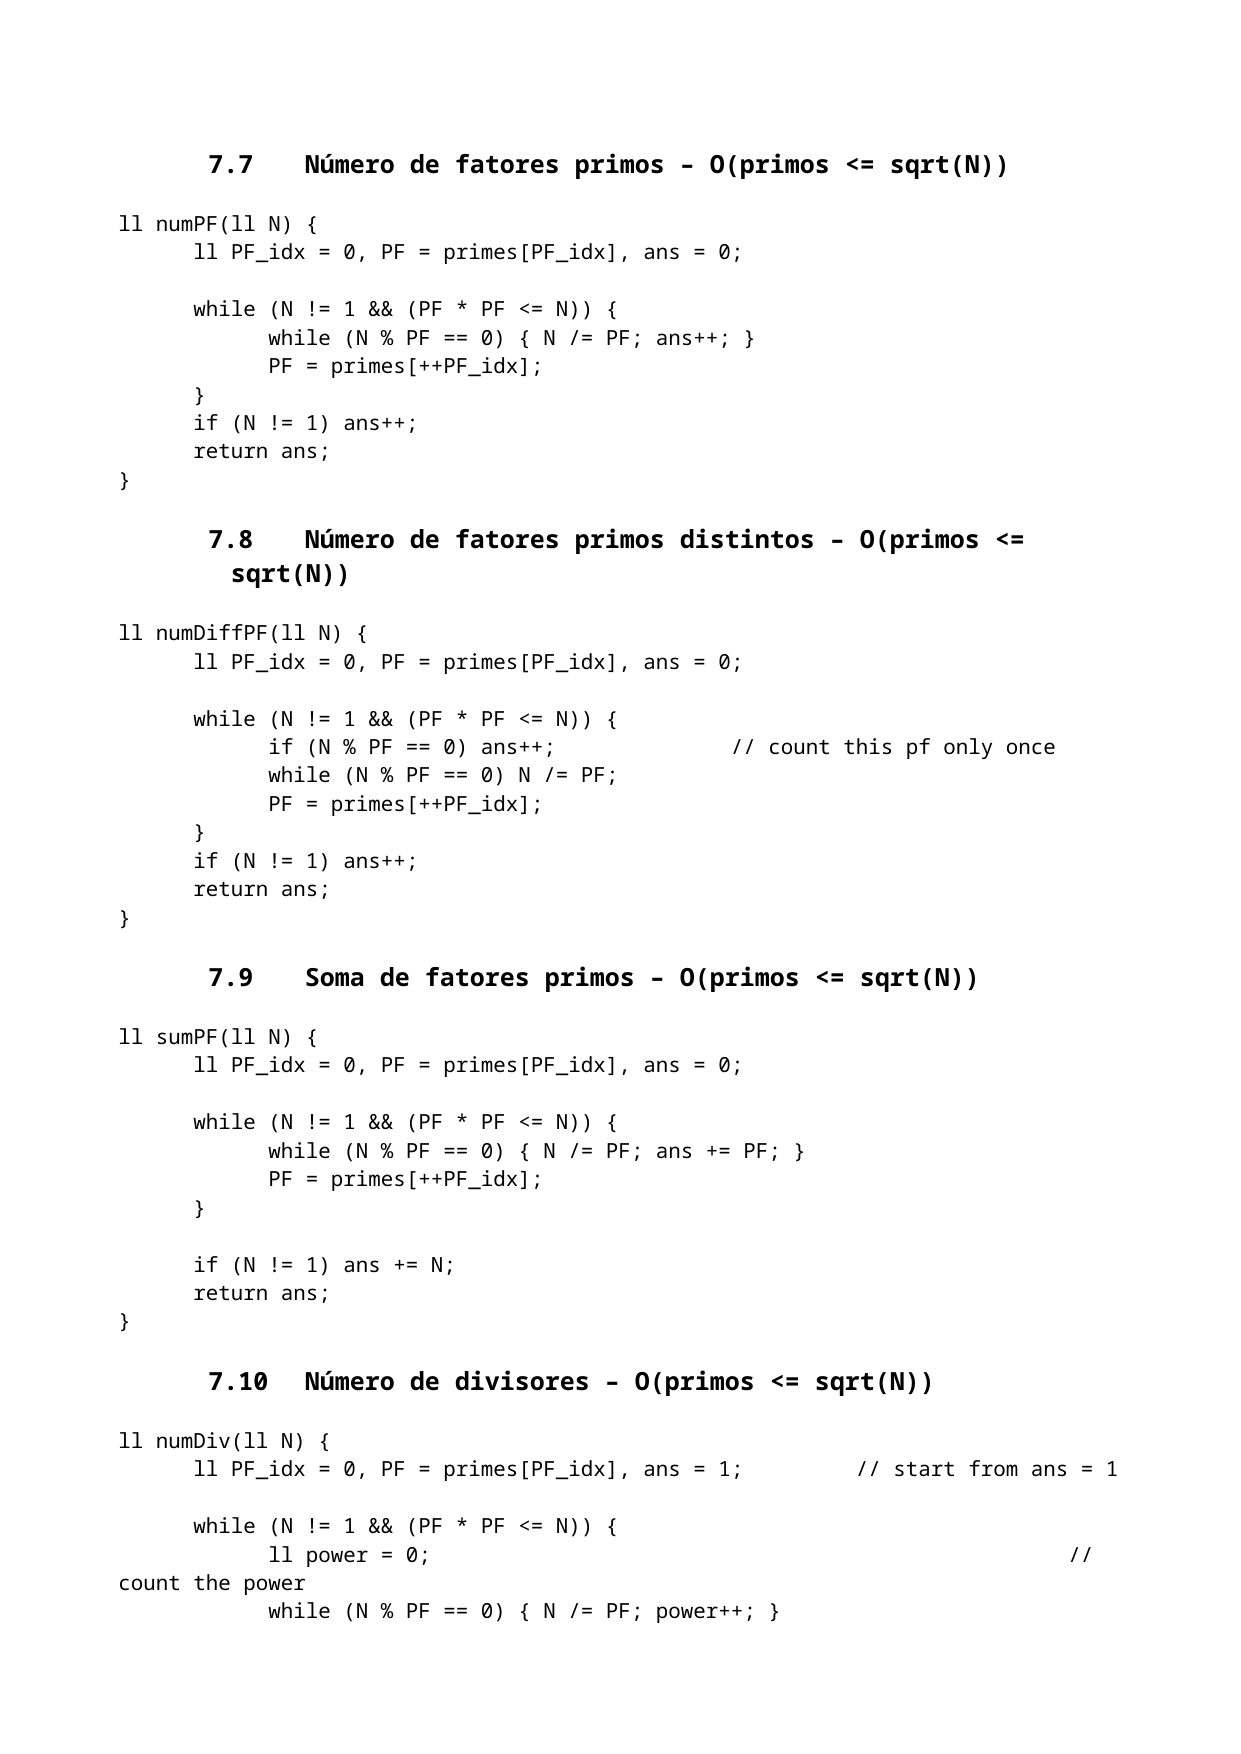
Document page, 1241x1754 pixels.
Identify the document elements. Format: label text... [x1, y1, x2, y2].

text return ans; [118, 874, 1122, 903]
text ll sumPF(ll N) { [118, 1022, 1122, 1051]
text while (N % PF == 0) N /= PF; [118, 761, 1122, 789]
text } [118, 465, 1122, 493]
text if (N != 1) ans += N; [118, 1250, 1122, 1278]
text if (N != 1) ans++; [118, 846, 1122, 874]
text ll power = 0; // count the power [118, 1540, 1122, 1597]
text while (N != 1 && (PF * PF <= N)) { [118, 294, 1122, 323]
text } [118, 1307, 1122, 1335]
text } [118, 1193, 1122, 1221]
list Número de fatores primos – O(primos <= sqrt(N)) [193, 147, 1122, 181]
text while (N % PF == 0) { N /= PF; ans += PF; } [118, 1136, 1122, 1164]
text while (N != 1 && (PF * PF <= N)) { [118, 704, 1122, 732]
text while (N != 1 && (PF * PF <= N)) { [118, 1107, 1122, 1136]
text ll numDiv(ll N) { [118, 1426, 1122, 1454]
text while (N % PF == 0) { N /= PF; ans++; } [118, 323, 1122, 351]
text ll PF_idx = 0, PF = primes[PF_idx], ans = 1; // start from ans = 1 [118, 1454, 1122, 1483]
list Número de divisores – O(primos <= sqrt(N)) [193, 1363, 1122, 1397]
text ll PF_idx = 0, PF = primes[PF_idx], ans = 0; [118, 1051, 1122, 1079]
text return ans; [118, 1278, 1122, 1307]
list Número de fatores primos distintos – O(primos <= sqrt(N)) [193, 522, 1122, 590]
text } [118, 903, 1122, 931]
text PF = primes[++PF_idx]; [118, 789, 1122, 817]
text if (N != 1) ans++; [118, 408, 1122, 437]
text } [118, 380, 1122, 408]
text ll numPF(ll N) { [118, 209, 1122, 237]
text return ans; [118, 437, 1122, 465]
text PF = primes[++PF_idx]; [118, 351, 1122, 380]
text } [118, 817, 1122, 846]
text ll PF_idx = 0, PF = primes[PF_idx], ans = 0; [118, 647, 1122, 675]
list Soma de fatores primos – O(primos <= sqrt(N)) [193, 960, 1122, 994]
text while (N != 1 && (PF * PF <= N)) { [118, 1511, 1122, 1540]
text while (N % PF == 0) { N /= PF; power++; } [118, 1597, 1122, 1625]
text PF = primes[++PF_idx]; [118, 1164, 1122, 1193]
text ll PF_idx = 0, PF = primes[PF_idx], ans = 0; [118, 237, 1122, 266]
text if (N % PF == 0) ans++; // count this pf only once [118, 732, 1122, 761]
text ll numDiffPF(ll N) { [118, 618, 1122, 647]
